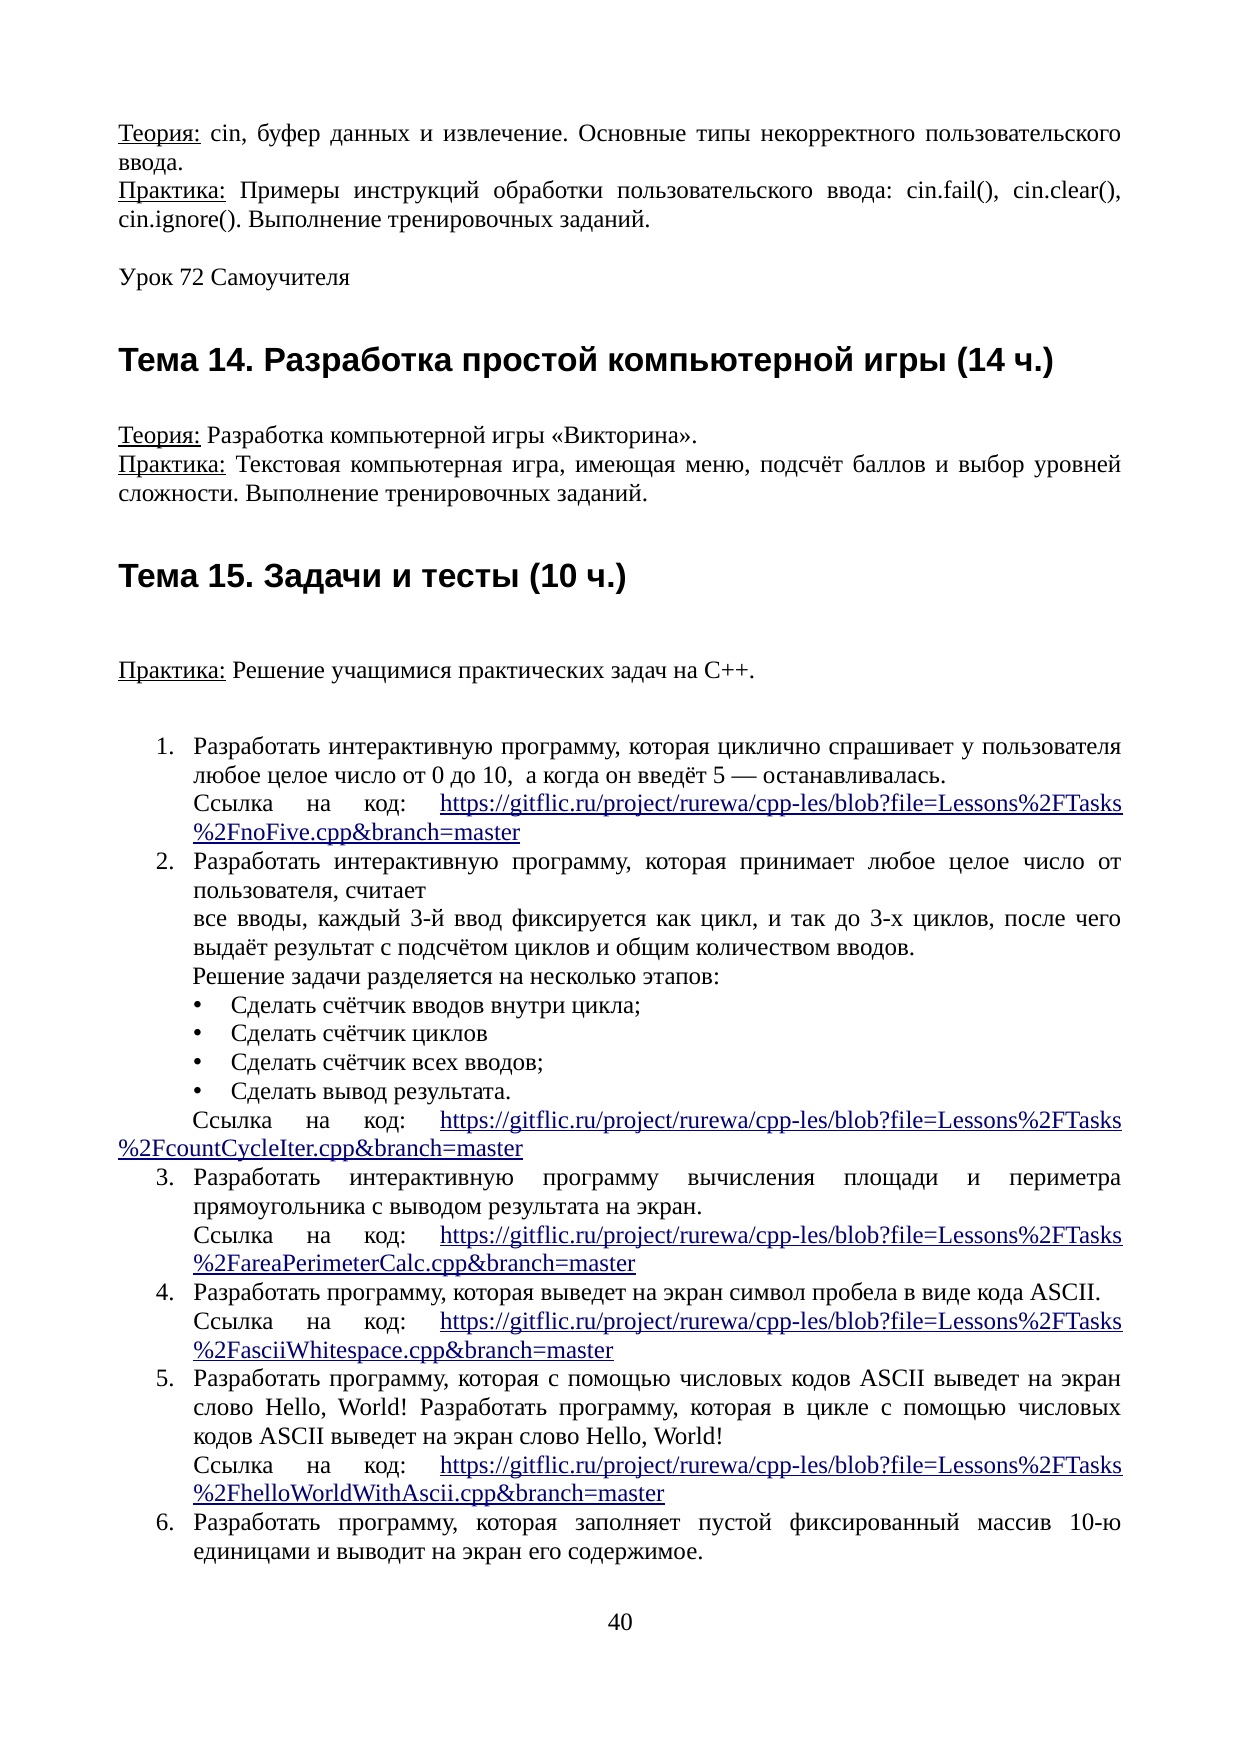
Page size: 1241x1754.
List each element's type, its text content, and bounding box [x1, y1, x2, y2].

list Ссылка на код: https://gitflic.ru/project/rurewa/cpp-les/blob?file=Lessons%2FTasks%2FareaPerimeterCalc.cpp&branch=master [156, 1220, 1122, 1277]
list все вводы, каждый 3-й ввод фиксируется как цикл, и так до 3-х циклов, после чего выдаёт результат с подсчётом циклов и общим количеством вводов. [156, 903, 1122, 961]
list Разработать программу, которая выведет на экран символ пробела в виде кода ASCII. [156, 1277, 1122, 1306]
list Сделать счётчик циклов [193, 1018, 1122, 1047]
text Ссылка на код: https://gitflic.ru/project/rurewa/cpp-les/blob?file=Lessons%2FTasks%2FcountCycleIter.cpp&branch=master [118, 1105, 1122, 1162]
list Ссылка на код: https://gitflic.ru/project/rurewa/cpp-les/blob?file=Lessons%2FTasks%2FasciiWhitespace.cpp&branch=master [156, 1306, 1122, 1363]
text Теория: cin, буфер данных и извлечение. Основные типы некорректного пользовательского ввода. [118, 118, 1122, 176]
list Разработать интерактивную программу вычисления площади и периметра прямоугольника с выводом результата на экран. [156, 1162, 1122, 1220]
list Ссылка на код: https://gitflic.ru/project/rurewa/cpp-les/blob?file=Lessons%2FTasks%2FnoFive.cpp&branch=master [156, 788, 1122, 846]
text Урок 72 Самоучителя [118, 262, 1122, 291]
text Теория: Разработка компьютерной игры «Викторина». [118, 420, 1122, 449]
list Разработать интерактивную программу, которая принимает любое целое число от пользователя, считает [156, 846, 1122, 903]
text Практика: Примеры инструкций обработки пользовательского ввода: cin.fail(), cin.clear(), cin.ignore(). Выполнение тренировочных заданий. [118, 176, 1122, 233]
list Разработать программу, которая заполняет пустой фиксированный массив 10-ю единицами и выводит на экран его содержимое. [156, 1507, 1122, 1565]
text Практика: Текстовая компьютерная игра, имеющая меню, подсчёт баллов и выбор уровней сложности. Выполнение тренировочных заданий. [118, 449, 1122, 506]
list Разработать программу, которая с помощью числовых кодов ASCII выведет на экран слово Hello, World! Разработать программу, которая в цикле с помощью числовых кодов ASCII выведет на экран слово Hello, World! [156, 1363, 1122, 1450]
text Решение задачи разделяется на несколько этапов: [118, 961, 1122, 990]
subtitle Тема 15. Задачи и тесты (10 ч.) [118, 556, 1122, 594]
list Сделать счётчик вводов внутри цикла; [193, 990, 1122, 1018]
subtitle Тема 14. Разработка простой компьютерной игры (14 ч.) [118, 340, 1122, 379]
list Сделать вывод результата. [193, 1076, 1122, 1105]
list Сделать счётчик всех вводов; [193, 1047, 1122, 1076]
list Разработать интерактивную программу, которая циклично спрашивает у пользователя любое целое число от 0 до 10, а когда он введёт 5 — останавливалась. [156, 731, 1122, 788]
list Ссылка на код: https://gitflic.ru/project/rurewa/cpp-les/blob?file=Lessons%2FTasks%2FhelloWorldWithAscii.cpp&branch=master [156, 1450, 1122, 1507]
text Практика: Решение учащимися практических задач на C++. [118, 655, 1122, 683]
